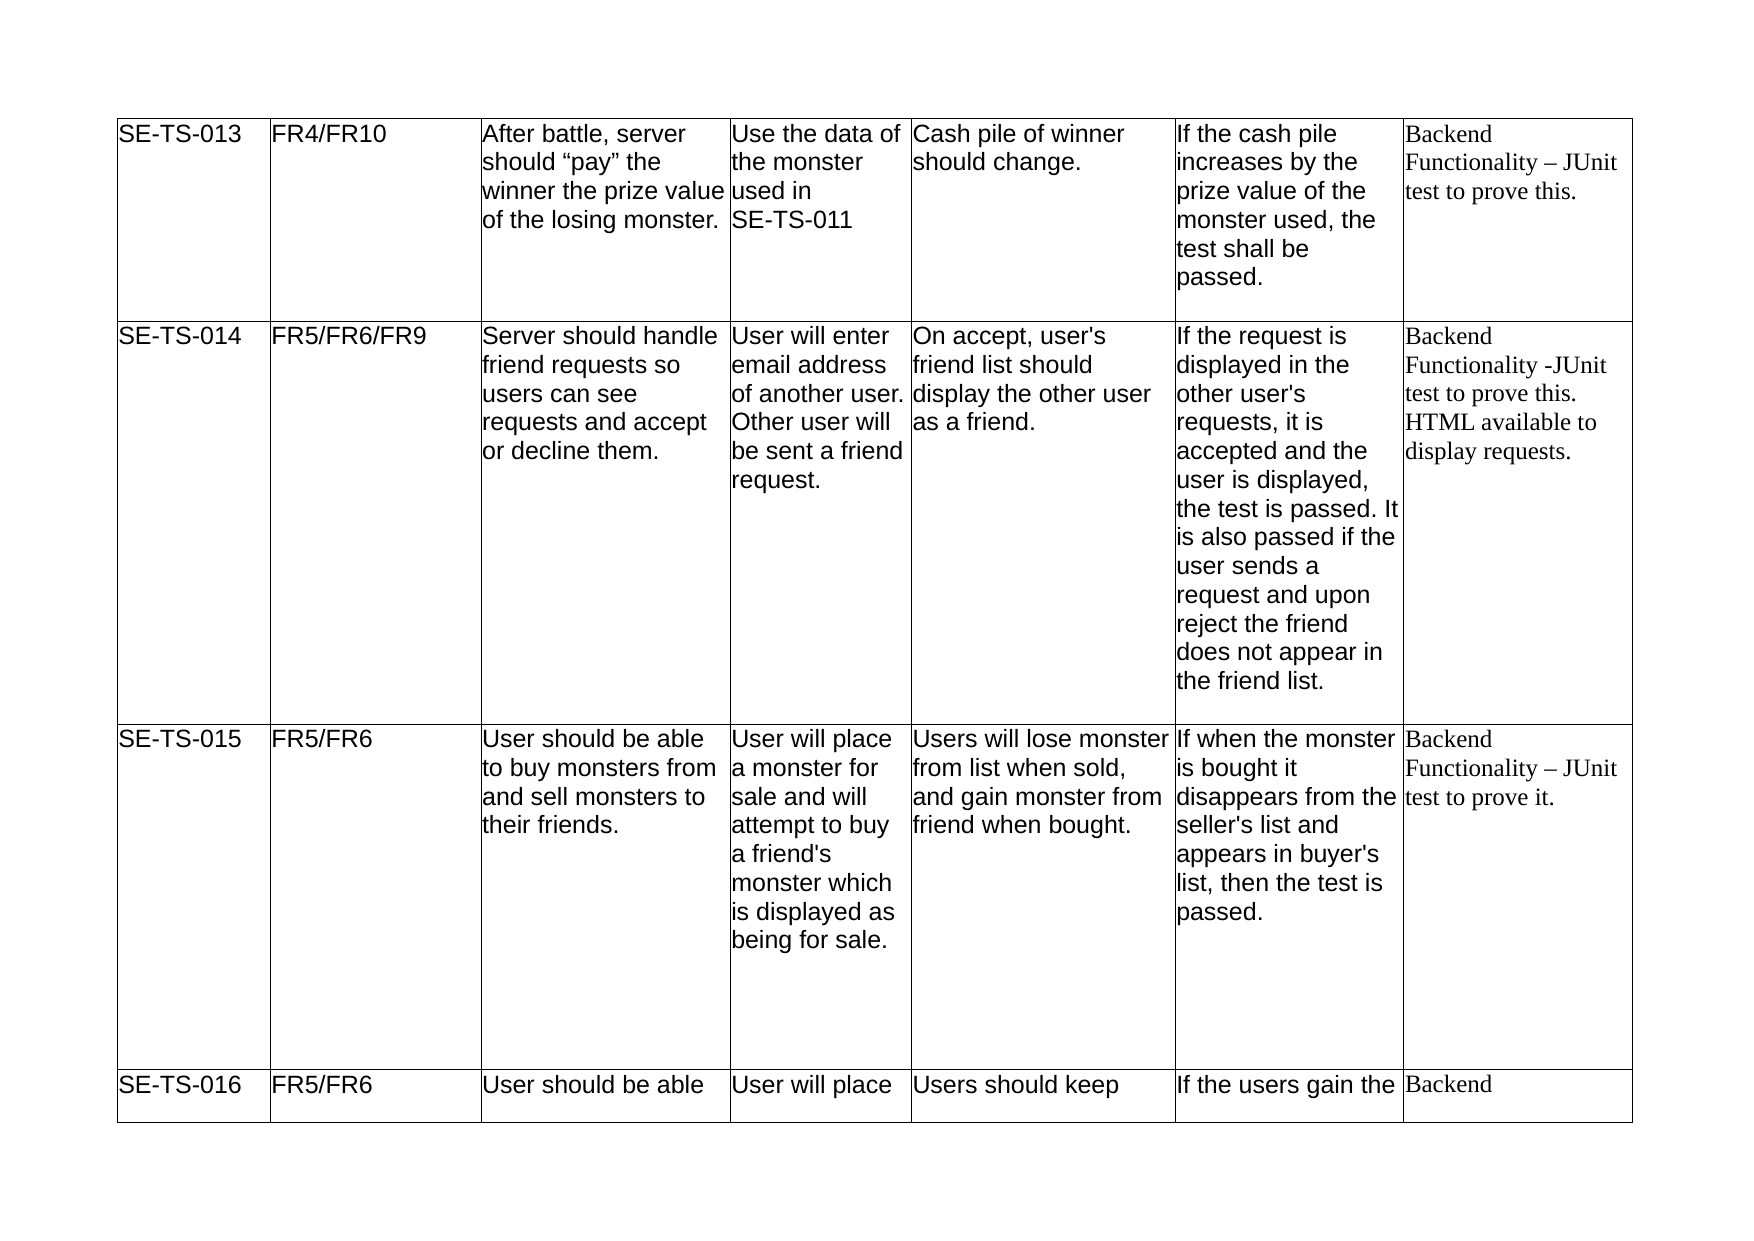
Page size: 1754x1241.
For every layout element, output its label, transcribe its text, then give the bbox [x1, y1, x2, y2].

table_cell If when the monster is bought it disappears from the seller's list and appears in buyer's list, then the test is passed. [1176, 725, 1403, 1069]
table_cell Backend Functionality – JUnit test to prove this. [1404, 119, 1632, 321]
table_cell Server should handle friend requests so users can see requests and accept or decline them. [482, 322, 730, 723]
table_cell Users should keep [912, 1070, 1175, 1122]
table_cell SE-TS-016 [118, 1070, 270, 1122]
table_cell User should be able [482, 1070, 730, 1122]
table_cell User will enter email address of another user. Other user will be sent a friend request. [731, 322, 911, 723]
table_cell If the cash pile increases by the prize value of the monster used, the test shall be passed. [1176, 119, 1403, 321]
table_cell Cash pile of winner should change. [912, 119, 1175, 321]
table_cell Use the data of the monster used in SE-TS-011 [731, 119, 911, 321]
table_cell On accept, user's friend list should display the other user as a friend. [912, 322, 1175, 723]
table_cell If the request is displayed in the other user's requests, it is accepted and the user is displayed, the test is passed. It is also passed if the user sends a request and upon reject the friend does not appear in the friend list. [1176, 322, 1403, 723]
table_cell Users will lose monster from list when sold, and gain monster from friend when bought. [912, 725, 1175, 1069]
table_cell SE-TS-015 [118, 725, 270, 1069]
table_cell Backend [1404, 1070, 1632, 1122]
table_cell SE-TS-013 [118, 119, 270, 321]
table_cell User will place a monster for sale and will attempt to buy a friend's monster which is displayed as being for sale. [731, 725, 911, 1069]
table_cell Backend Functionality -JUnit test to prove this. HTML available to display requests. [1404, 322, 1632, 723]
table_cell Backend Functionality – JUnit test to prove it. [1404, 725, 1632, 1069]
table_cell SE-TS-014 [118, 322, 270, 723]
table_cell FR4/FR10 [271, 119, 481, 321]
table_cell FR5/FR6/FR9 [271, 322, 481, 723]
table_cell If the users gain the [1176, 1070, 1403, 1122]
table_cell User should be able to buy monsters from and sell monsters to their friends. [482, 725, 730, 1069]
table_cell FR5/FR6 [271, 1070, 481, 1122]
table_cell FR5/FR6 [271, 725, 481, 1069]
table_cell After battle, server should “pay” the winner the prize value of the losing monster. [482, 119, 730, 321]
table_cell User will place [731, 1070, 911, 1122]
